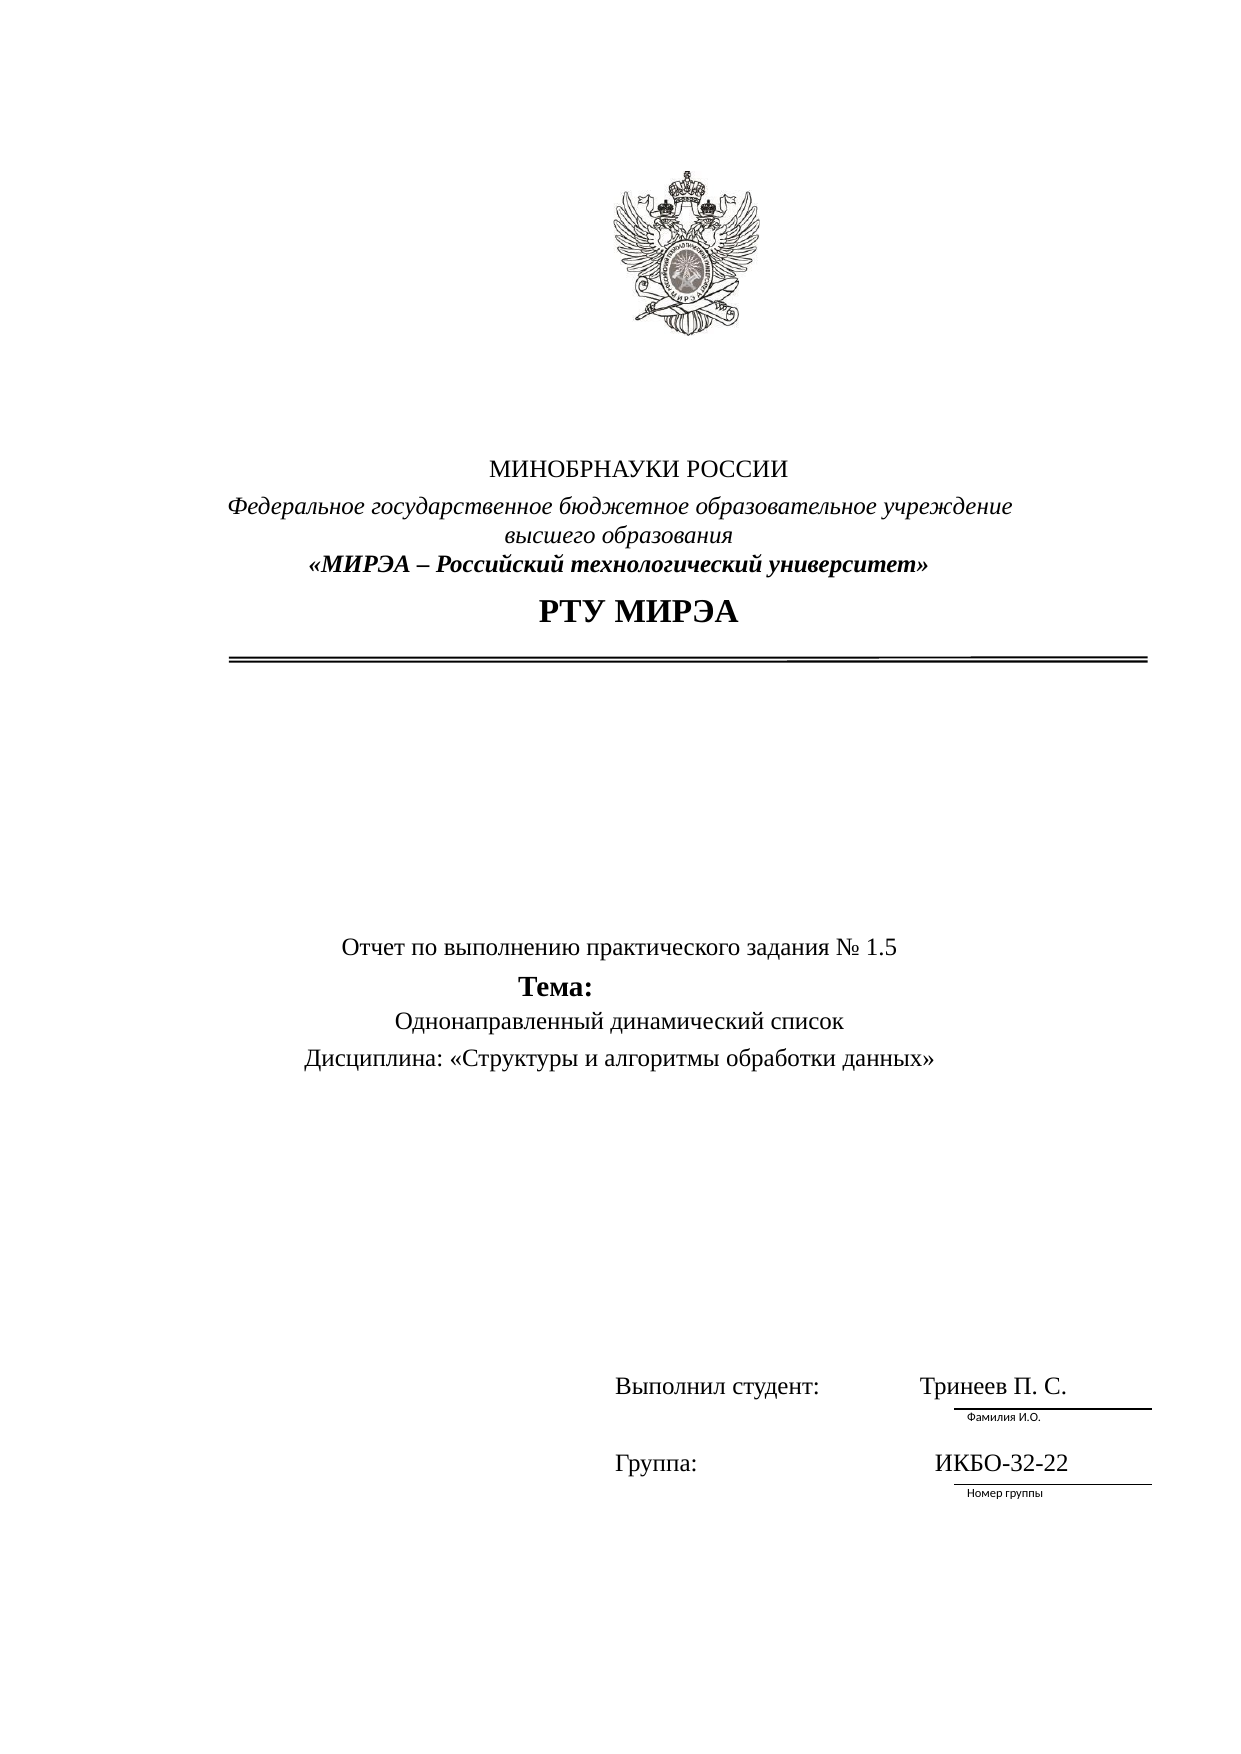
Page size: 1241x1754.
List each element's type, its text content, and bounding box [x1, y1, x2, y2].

text Выполнил студент: Тринеев П. С. [615, 1371, 1122, 1400]
text Дисциплина: «Структуры и алгоритмы обработки данных» [246, 1043, 993, 1072]
subtitle Тема: [118, 969, 993, 1003]
text «МИРЭА – Российский технологический университет» [246, 549, 994, 578]
text Однонаправленный динамический список [246, 1006, 993, 1035]
text Номер группы [967, 1485, 1122, 1501]
text Фамилия И.О. [967, 1410, 1122, 1425]
text Группа: ИКБО-32-22 [615, 1448, 1122, 1476]
text МИНОБРНАУКИ РОССИИ [246, 454, 1031, 483]
text Федеральное государственное бюджетное образовательное учреждение высшего образования [222, 491, 1018, 549]
text [967, 1404, 1122, 1408]
text РТУ МИРЭА [246, 591, 1031, 629]
text Отчет по выполнению практического задания № 1.5 [246, 932, 993, 961]
